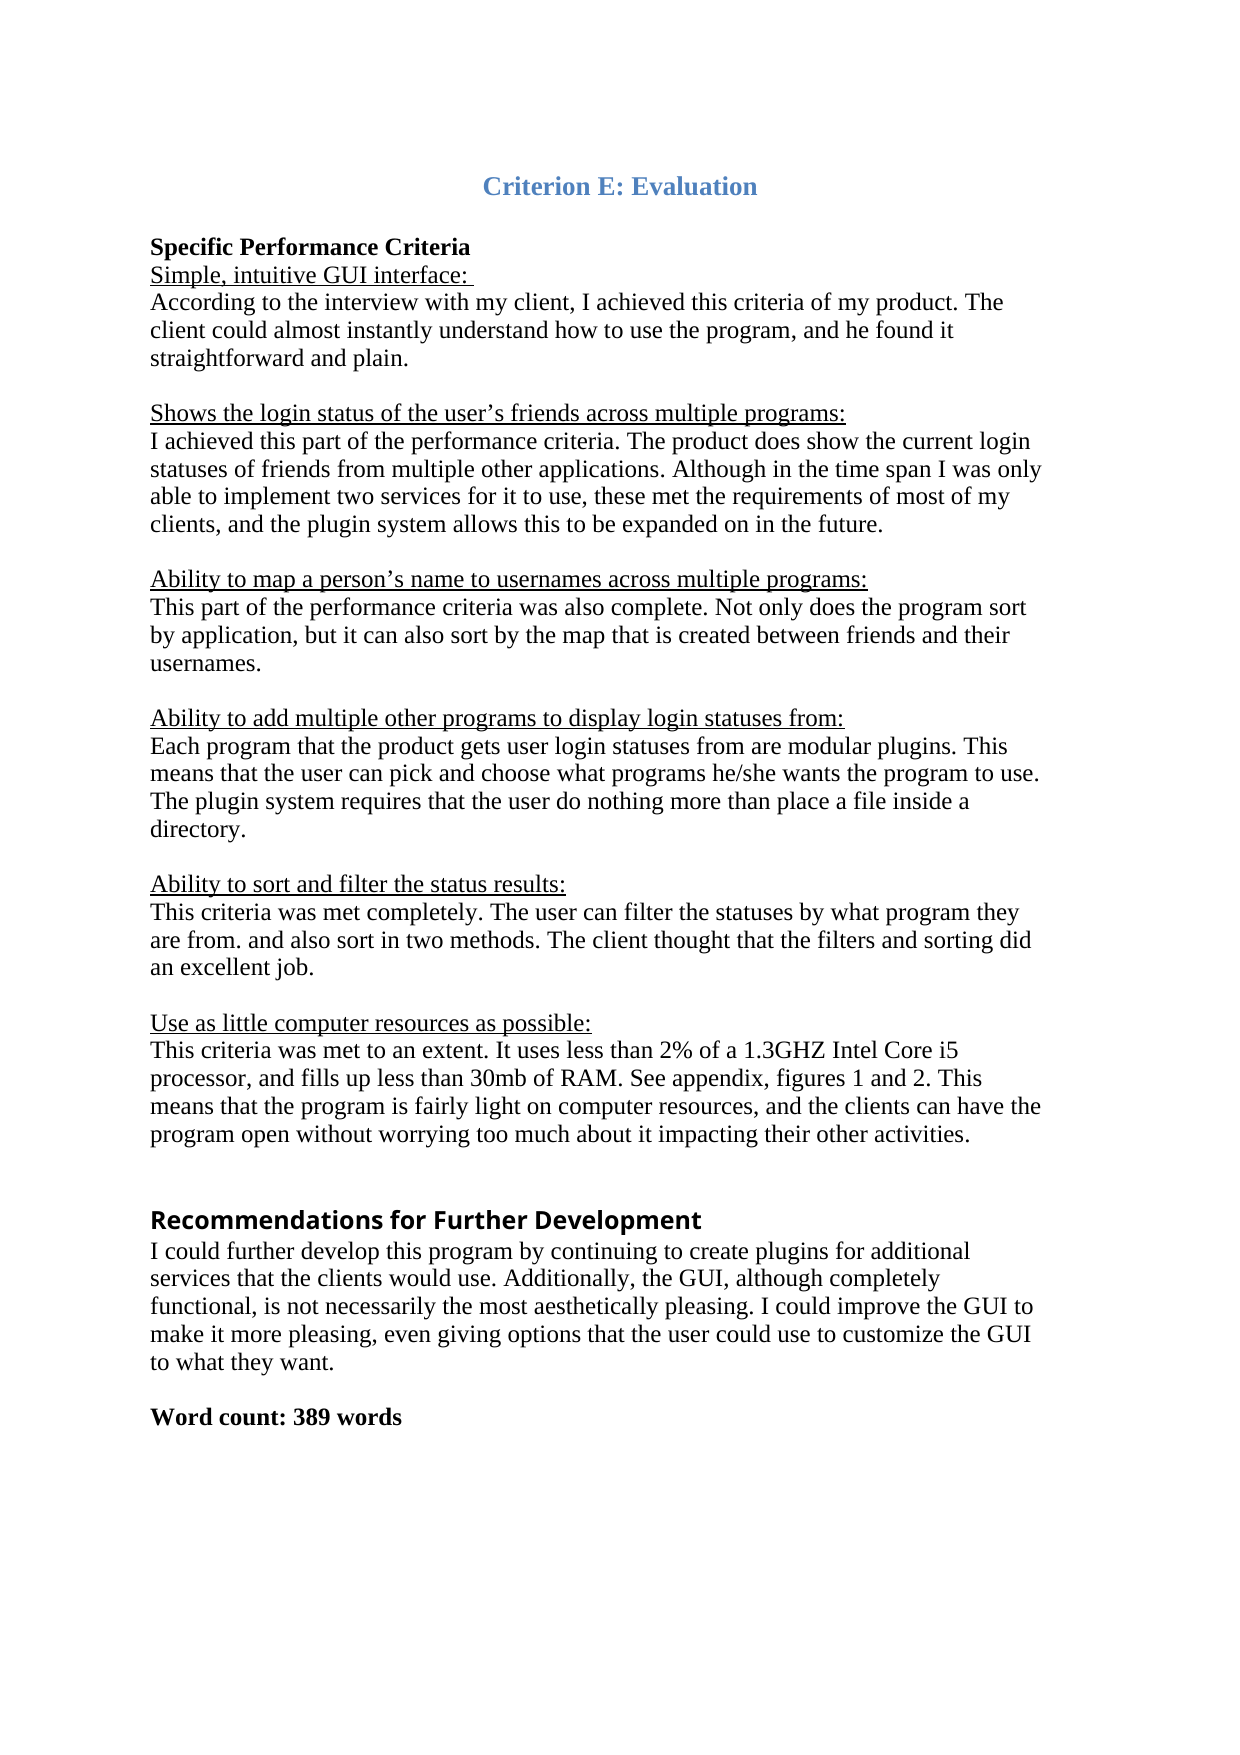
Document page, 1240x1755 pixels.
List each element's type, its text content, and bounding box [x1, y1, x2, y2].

text According to the interview with my client, I achieved this criteria of my product. The client could almost instantly understand how to use the program, and he found it straightforward and plain. [150, 288, 1050, 372]
text Criterion E: Evaluation [150, 171, 1090, 201]
text I could further develop this program by continuing to create plugins for additional services that the clients would use. Additionally, the GUI, although completely functional, is not necessarily the most aesthetically pleasing. I could improve the GUI to make it more pleasing, even giving options that the user could use to customize the GUI to what they want. [150, 1237, 1050, 1375]
text Ability to add multiple other programs to display login statuses from: [150, 704, 1050, 732]
text Specific Performance Criteria [150, 233, 1050, 261]
text This criteria was met to an extent. It uses less than 2% of a 1.3GHZ Intel Core i5 processor, and fills up less than 30mb of RAM. See appendix, figures 1 and 2. This means that the program is fairly light on computer resources, and the clients can have the program open without worrying too much about it impacting their other activities. [150, 1037, 1050, 1147]
text This part of the performance criteria was also complete. Not only does the program sort by application, but it can also sort by the map that is created between friends and their usernames. [150, 593, 1050, 676]
text Ability to map a person’s name to usernames across multiple programs: [150, 566, 1050, 593]
text Shows the login status of the user’s friends across multiple programs: [150, 399, 1050, 427]
text Each program that the product gets user login statuses from are modular plugins. This means that the user can pick and choose what programs he/she wants the program to use. The plugin system requires that the user do nothing more than place a file inside a directory. [150, 732, 1050, 843]
text Ability to sort and filter the status results: [150, 870, 1050, 898]
text Use as little computer resources as possible: [150, 1009, 1050, 1037]
text Word count: 389 words [150, 1403, 1050, 1431]
text Simple, intuitive GUI interface: [150, 261, 1050, 288]
text This criteria was met completely. The user can filter the statuses by what program they are from. and also sort in two methods. The client thought that the filters and sorting did an excellent job. [150, 898, 1050, 981]
text Recommendations for Further Development [150, 1203, 1050, 1237]
text I achieved this part of the performance criteria. The product does show the current login statuses of friends from multiple other applications. Although in the time span I was only able to implement two services for it to use, these met the requirements of most of my clients, and the plugin system allows this to be expanded on in the future. [150, 427, 1050, 538]
